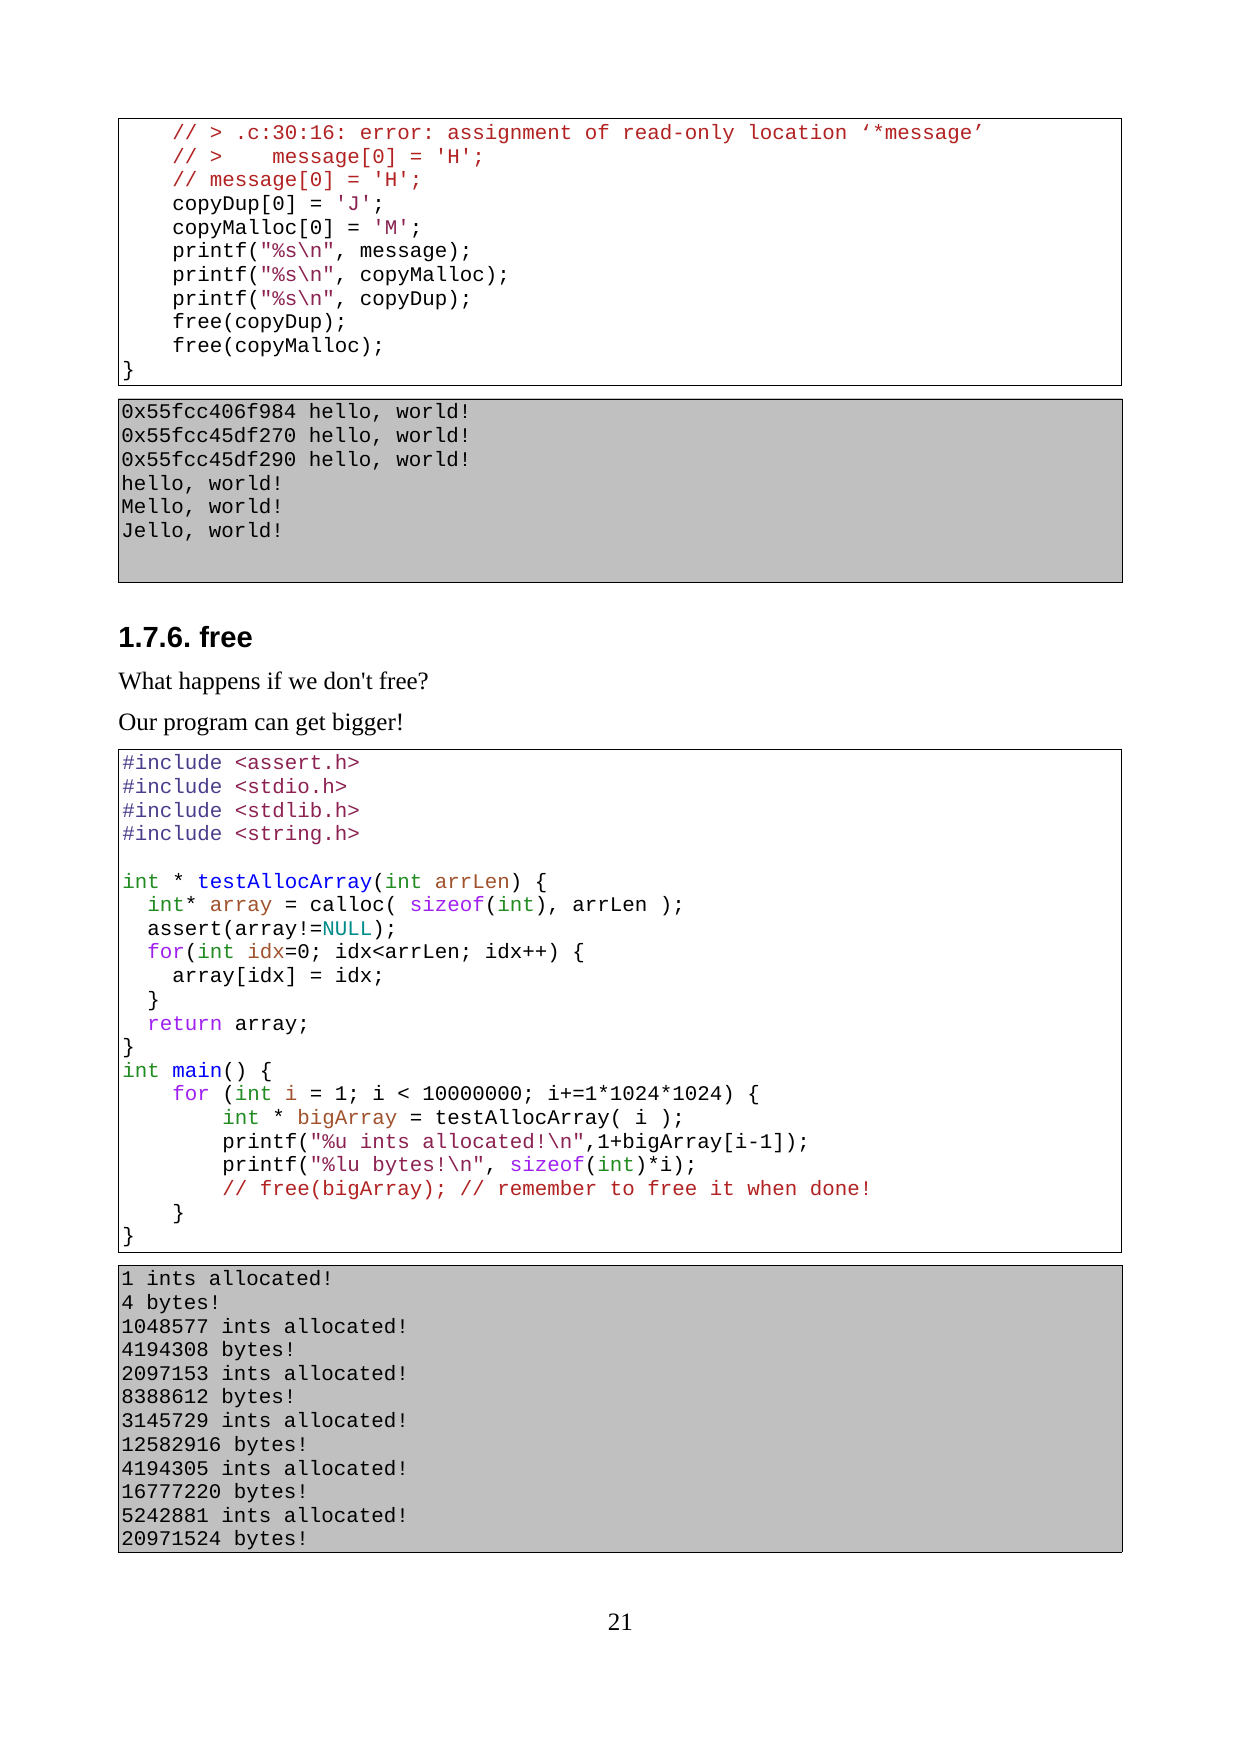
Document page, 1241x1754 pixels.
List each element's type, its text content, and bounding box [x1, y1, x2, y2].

text // > .c:30:16: error: assignment of read-only location ‘*message’ [119, 119, 1121, 142]
text #include <stdlib.h> [119, 796, 1121, 819]
text 0x55fcc45df270 hello, world! [119, 422, 1122, 446]
text #include <assert.h> [119, 750, 1121, 772]
text Mello, world! [119, 493, 1122, 517]
text Jello, world! [119, 517, 1122, 543]
text return array; [119, 1008, 1121, 1032]
text // free(bigArray); // remember to free it when done! [119, 1174, 1121, 1198]
text copyDup[0] = 'J'; [119, 189, 1121, 213]
text #include <string.h> [119, 819, 1121, 843]
text 12582916 bytes! [119, 1431, 1122, 1454]
text int * testAllocArray(int arrLen) { [119, 867, 1121, 890]
text } [119, 985, 1121, 1008]
text int * bigArray = testAllocArray( i ); [119, 1103, 1121, 1127]
text #include <stdio.h> [119, 772, 1121, 796]
text free(copyDup); [119, 307, 1121, 331]
text 2097153 ints allocated! [119, 1360, 1122, 1383]
text 8388612 bytes! [119, 1383, 1122, 1407]
text 4 bytes! [119, 1289, 1122, 1313]
text } [119, 1198, 1121, 1221]
text assert(array!=NULL); [119, 914, 1121, 938]
subtitle free [118, 620, 1122, 653]
text array[idx] = idx; [119, 961, 1121, 985]
text int* array = calloc( sizeof(int), arrLen ); [119, 890, 1121, 914]
text printf("%s\n", message); [119, 236, 1121, 260]
text What happens if we don't free? [118, 666, 1122, 695]
text } [119, 354, 1121, 385]
text // > message[0] = 'H'; [119, 142, 1121, 165]
text } [119, 1032, 1121, 1056]
text 1 ints allocated! [119, 1266, 1122, 1289]
text 1048577 ints allocated! [119, 1313, 1122, 1336]
text printf("%s\n", copyMalloc); [119, 260, 1121, 284]
text free(copyMalloc); [119, 331, 1121, 354]
text for (int i = 1; i < 10000000; i+=1*1024*1024) { [119, 1079, 1121, 1103]
text Our program can get bigger! [118, 707, 1122, 736]
text } [119, 1221, 1121, 1252]
text for(int idx=0; idx<arrLen; idx++) { [119, 938, 1121, 961]
text 0x55fcc406f984 hello, world! [119, 400, 1122, 422]
text 5242881 ints allocated! [119, 1502, 1122, 1525]
text hello, world! [119, 469, 1122, 493]
text printf("%lu bytes!\n", sizeof(int)*i); [119, 1150, 1121, 1174]
text copyMalloc[0] = 'M'; [119, 213, 1121, 236]
text printf("%u ints allocated!\n",1+bigArray[i-1]); [119, 1127, 1121, 1150]
text 16777220 bytes! [119, 1478, 1122, 1502]
text 4194308 bytes! [119, 1336, 1122, 1360]
text printf("%s\n", copyDup); [119, 284, 1121, 307]
text 3145729 ints allocated! [119, 1407, 1122, 1431]
text 20971524 bytes! [119, 1525, 1122, 1552]
text 0x55fcc45df290 hello, world! [119, 446, 1122, 469]
text 4194305 ints allocated! [119, 1454, 1122, 1478]
text // message[0] = 'H'; [119, 165, 1121, 189]
text int main() { [119, 1056, 1121, 1079]
